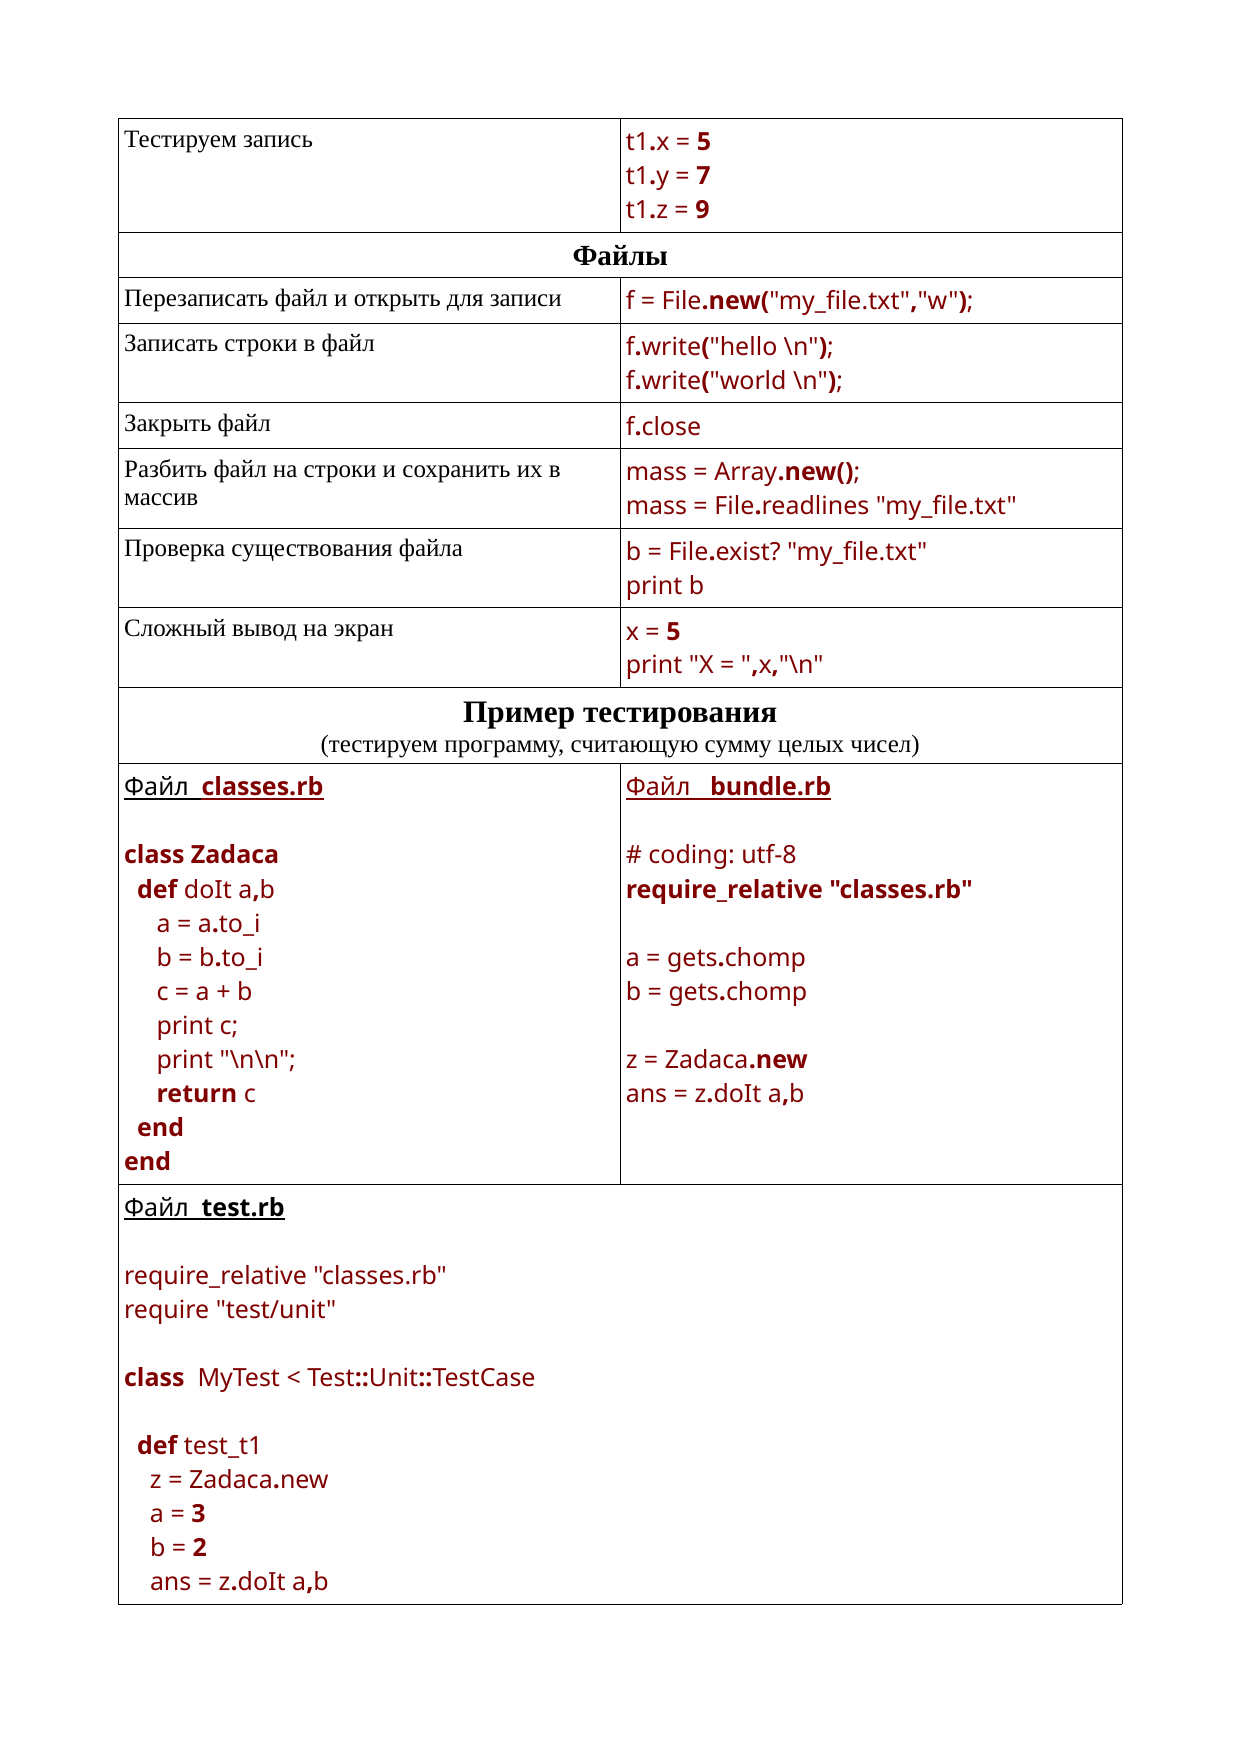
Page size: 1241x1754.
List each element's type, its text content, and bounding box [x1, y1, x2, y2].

table_cell x = 5 print "X = ",x,"\n" [621, 608, 1122, 687]
table_cell Записать строки в файл [119, 324, 620, 402]
table_cell f.close [621, 403, 1122, 448]
table_cell t1.x = 5 t1.y = 7 t1.z = 9 [621, 119, 1122, 232]
table_cell Файл test.rb require_relative "classes.rb" require "test/unit" class MyTest < Test::Unit::TestCase def test_t1 z = Zadaca.new a = 3 b = 2 ans = z.doIt a,b [119, 1185, 1122, 1604]
table_cell Файл bundle.rb # coding: utf-8 require_relative "classes.rb" a = gets.chomp b = gets.chomp z = Zadaca.new ans = z.doIt a,b [621, 764, 1122, 1183]
table_cell Проверка существования файла [119, 529, 620, 607]
table_cell Сложный вывод на экран [119, 608, 620, 687]
table_cell b = File.exist? "my_file.txt" print b [621, 529, 1122, 607]
table_cell Тестируем запись [119, 119, 620, 232]
table_cell Закрыть файл [119, 403, 620, 448]
table_cell Пример тестирования (тестируем программу, считающую сумму целых чисел) [119, 688, 1122, 763]
table_cell Разбить файл на строки и сохранить их в массив [119, 449, 620, 528]
table_cell f.write("hello \n"); f.write("world \n"); [621, 324, 1122, 402]
table_cell mass = Array.new(); mass = File.readlines "my_file.txt" [621, 449, 1122, 528]
table_cell Файл classes.rb class Zadaca def doIt a,b a = a.to_i b = b.to_i c = a + b print c; print "\n\n"; return c end end [119, 764, 620, 1183]
table_cell f = File.new("my_file.txt","w"); [621, 278, 1122, 323]
table_cell Перезаписать файл и открыть для записи [119, 278, 620, 323]
table_cell Файлы [119, 233, 1122, 277]
